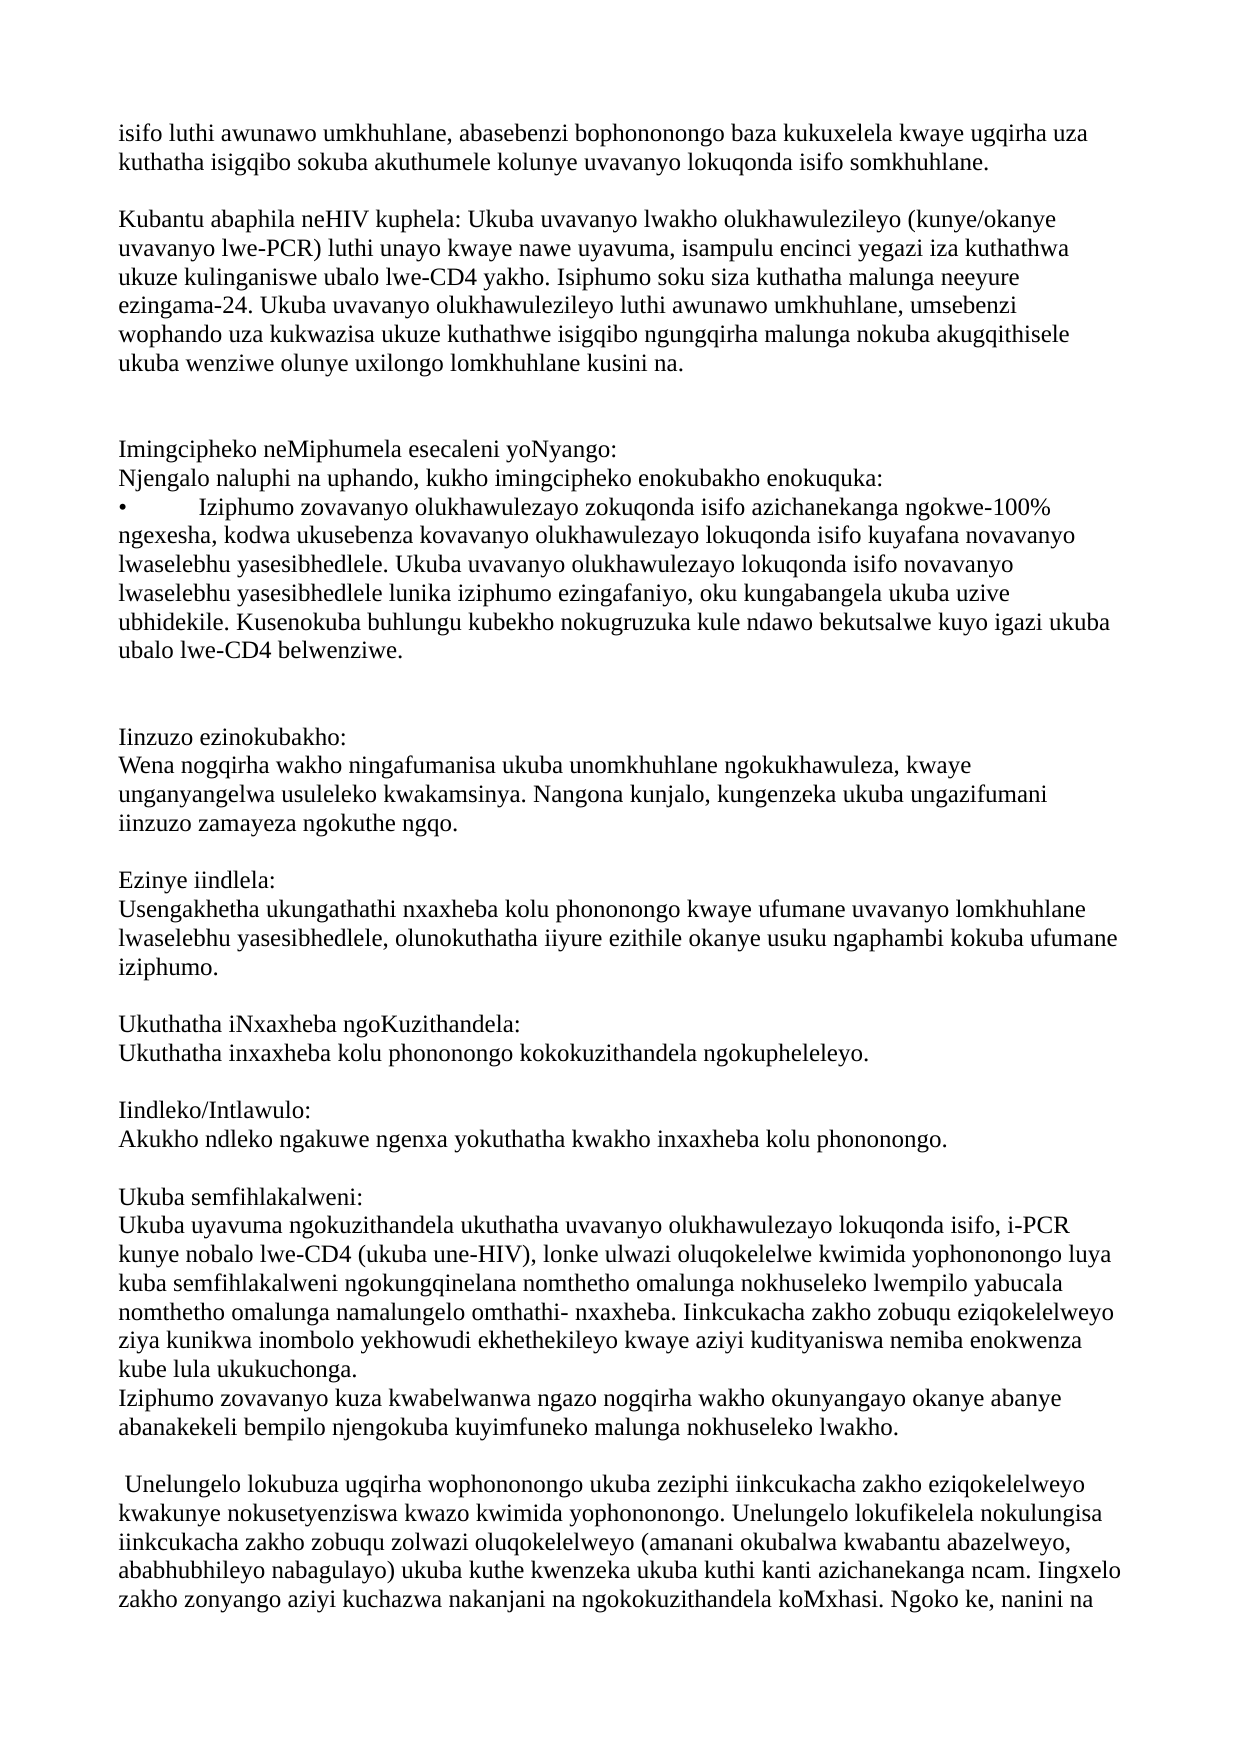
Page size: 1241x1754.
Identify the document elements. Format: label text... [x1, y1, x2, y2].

text Ezinye iindlela: [118, 866, 1122, 894]
text Wena nogqirha wakho ningafumanisa ukuba unomkhuhlane ngokukhawuleza, kwaye unganyangelwa usuleleko kwakamsinya. Nangona kunjalo, kungenzeka ukuba ungazifumani iinzuzo zamayeza ngokuthe ngqo. [118, 751, 1122, 837]
text Akukho ndleko ngakuwe ngenxa yokuthatha kwakho inxaxheba kolu phononongo. [118, 1124, 1122, 1153]
text Unelungelo lokubuza ugqirha wophononongo ukuba zeziphi iinkcukacha zakho eziqokelelweyo kwakunye nokusetyenziswa kwazo kwimida yophononongo. Unelungelo lokufikelela nokulungisa iinkcukacha zakho zobuqu zolwazi oluqokelelweyo (amanani okubalwa kwabantu abazelweyo, ababhubhileyo nabagulayo) ukuba kuthe kwenzeka ukuba kuthi kanti azichanekanga ncam. Iingxelo zakho zonyango aziyi kuchazwa nakanjani na ngokokuzithandela koMxhasi. Ngoko ke, nanini na [118, 1469, 1122, 1613]
text Ukuthatha iNxaxheba ngoKuzithandela: [118, 1009, 1122, 1038]
text • Iziphumo zovavanyo olukhawulezayo zokuqonda isifo azichanekanga ngokwe-100% ngexesha, kodwa ukusebenza kovavanyo olukhawulezayo lokuqonda isifo kuyafana novavanyo lwaselebhu yasesibhedlele. Ukuba uvavanyo olukhawulezayo lokuqonda isifo novavanyo lwaselebhu yasesibhedlele lunika iziphumo ezingafaniyo, oku kungabangela ukuba uzive ubhidekile. Kusenokuba buhlungu kubekho nokugruzuka kule ndawo bekutsalwe kuyo igazi ukuba ubalo lwe-CD4 belwenziwe. [118, 492, 1122, 664]
text Iziphumo zovavanyo kuza kwabelwanwa ngazo nogqirha wakho okunyangayo okanye abanye abanakekeli bempilo njengokuba kuyimfuneko malunga nokhuseleko lwakho. [118, 1383, 1122, 1441]
text Iindleko/Intlawulo: [118, 1096, 1122, 1124]
text Ukuba uyavuma ngokuzithandela ukuthatha uvavanyo olukhawulezayo lokuqonda isifo, i-PCR kunye nobalo lwe-CD4 (ukuba une-HIV), lonke ulwazi oluqokelelwe kwimida yophononongo luya kuba semfihlakalweni ngokungqinelana nomthetho omalunga nokhuseleko lwempilo yabucala nomthetho omalunga namalungelo omthathi- nxaxheba. Iinkcukacha zakho zobuqu eziqokelelweyo ziya kunikwa inombolo yekhowudi ekhethekileyo kwaye aziyi kudityaniswa nemiba enokwenza kube lula ukukuchonga. [118, 1211, 1122, 1383]
text Kubantu abaphila neHIV kuphela: Ukuba uvavanyo lwakho olukhawulezileyo (kunye/okanye uvavanyo lwe-PCR) luthi unayo kwaye nawe uyavuma, isampulu encinci yegazi iza kuthathwa ukuze kulinganiswe ubalo lwe-CD4 yakho. Isiphumo soku siza kuthatha malunga neeyure ezingama-24. Ukuba uvavanyo olukhawulezileyo luthi awunawo umkhuhlane, umsebenzi wophando uza kukwazisa ukuze kuthathwe isigqibo ngungqirha malunga nokuba akugqithisele ukuba wenziwe olunye uxilongo lomkhuhlane kusini na. [118, 204, 1122, 377]
text Ukuba semfihlakalweni: [118, 1182, 1122, 1211]
text Njengalo naluphi na uphando, kukho imingcipheko enokubakho enokuquka: [118, 463, 1122, 492]
text Ukuthatha inxaxheba kolu phononongo kokokuzithandela ngokupheleleyo. [118, 1038, 1122, 1067]
text Iinzuzo ezinokubakho: [118, 722, 1122, 751]
text Usengakhetha ukungathathi nxaxheba kolu phononongo kwaye ufumane uvavanyo lomkhuhlane lwaselebhu yasesibhedlele, olunokuthatha iiyure ezithile okanye usuku ngaphambi kokuba ufumane iziphumo. [118, 894, 1122, 981]
text isifo luthi awunawo umkhuhlane, abasebenzi bophononongo baza kukuxelela kwaye ugqirha uza kuthatha isigqibo sokuba akuthumele kolunye uvavanyo lokuqonda isifo somkhuhlane. [118, 118, 1122, 176]
text Imingcipheko neMiphumela esecaleni yoNyango: [118, 434, 1122, 463]
